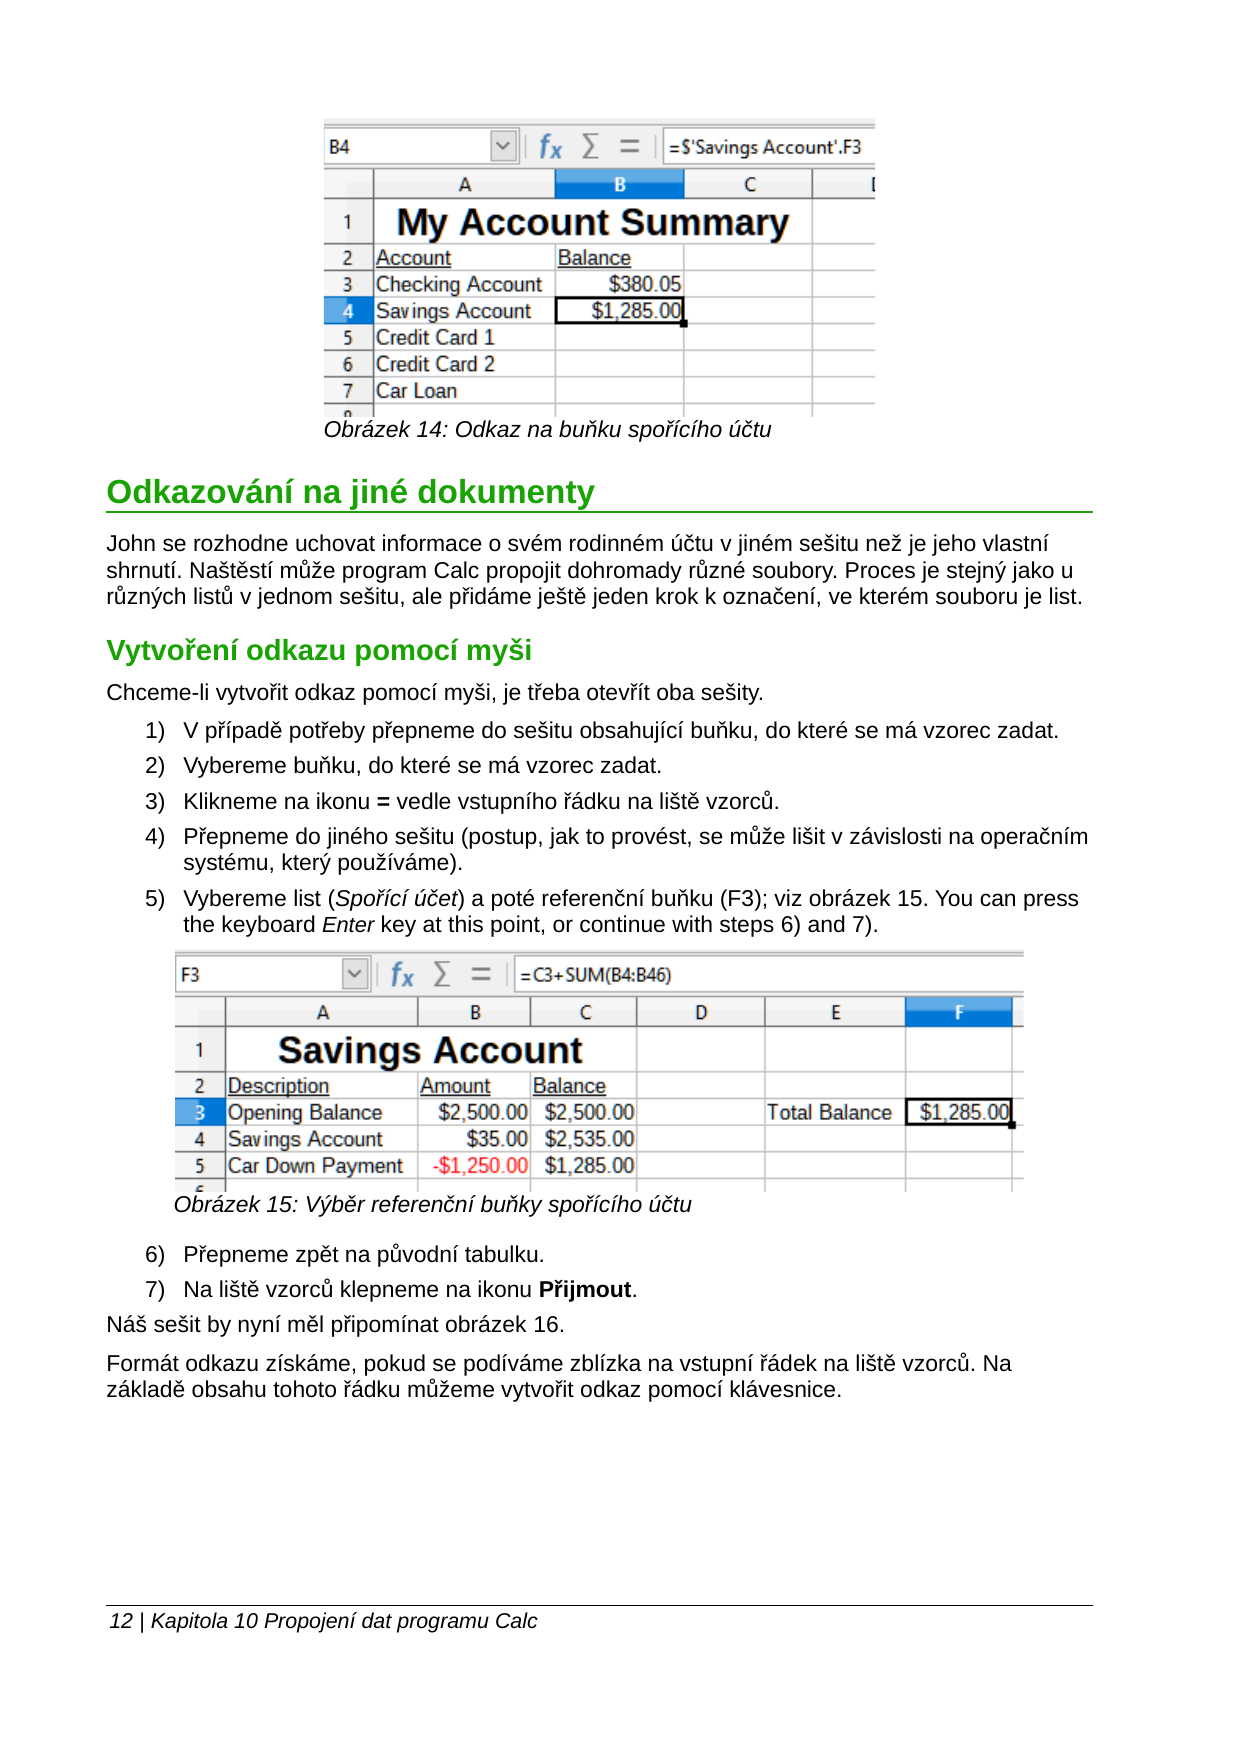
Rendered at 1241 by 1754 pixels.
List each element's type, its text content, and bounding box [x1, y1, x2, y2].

list Přepneme do jiného sešitu (postup, jak to provést, se může lišit v závislosti na operačním systému, který používáme). [165, 823, 1093, 876]
list Chceme-li vytvořit odkaz pomocí myši, je třeba otevřít oba sešity. [106, 678, 1093, 705]
list Vybereme buňku, do které se má vzorec zadat. [165, 752, 1093, 779]
list Na liště vzorců klepneme na ikonu Přijmout. [165, 1276, 1093, 1302]
list V případě potřeby přepneme do sešitu obsahující buňku, do které se má vzorec zadat. [165, 717, 1093, 744]
list Klikneme na ikonu = vedle vstupního řádku na liště vzorců. [165, 788, 1093, 814]
text Obrázek 14: Odkaz na buňku spořícího účtu [323, 417, 876, 443]
picture [323, 118, 876, 417]
picture [175, 949, 1024, 1192]
subtitle Odkazování na jiné dokumenty [106, 472, 1093, 511]
text Náš sešit by nyní měl připomínat obrázek 16. [106, 1311, 1093, 1337]
subtitle Vytvoření odkazu pomocí myši [106, 633, 1093, 667]
list Vybereme list (Spořící účet) a poté referenční buňku (F3); viz obrázek 15. You can press the keyboard Enter key at this point, or continue with steps 6 and 7. [165, 884, 1093, 937]
text John se rozhodne uchovat informace o svém rodinném účtu v jiném sešitu než je jeho vlastní shrnutí. Naštěstí může program Calc propojit dohromady různé soubory. Proces je stejný jako u různých listů v jednom sešitu, ale přidáme ještě jeden krok k označení, ve kterém souboru je list. [106, 530, 1093, 609]
text Obrázek 15: Výběr referenční buňky spořícího účtu [173, 949, 1026, 1218]
text Formát odkazu získáme, pokud se podíváme zblízka na vstupní řádek na liště vzorců. Na základě obsahu tohoto řádku můžeme vytvořit odkaz pomocí klávesnice. [106, 1350, 1093, 1403]
list Přepneme zpět na původní tabulku. [165, 1241, 1093, 1267]
